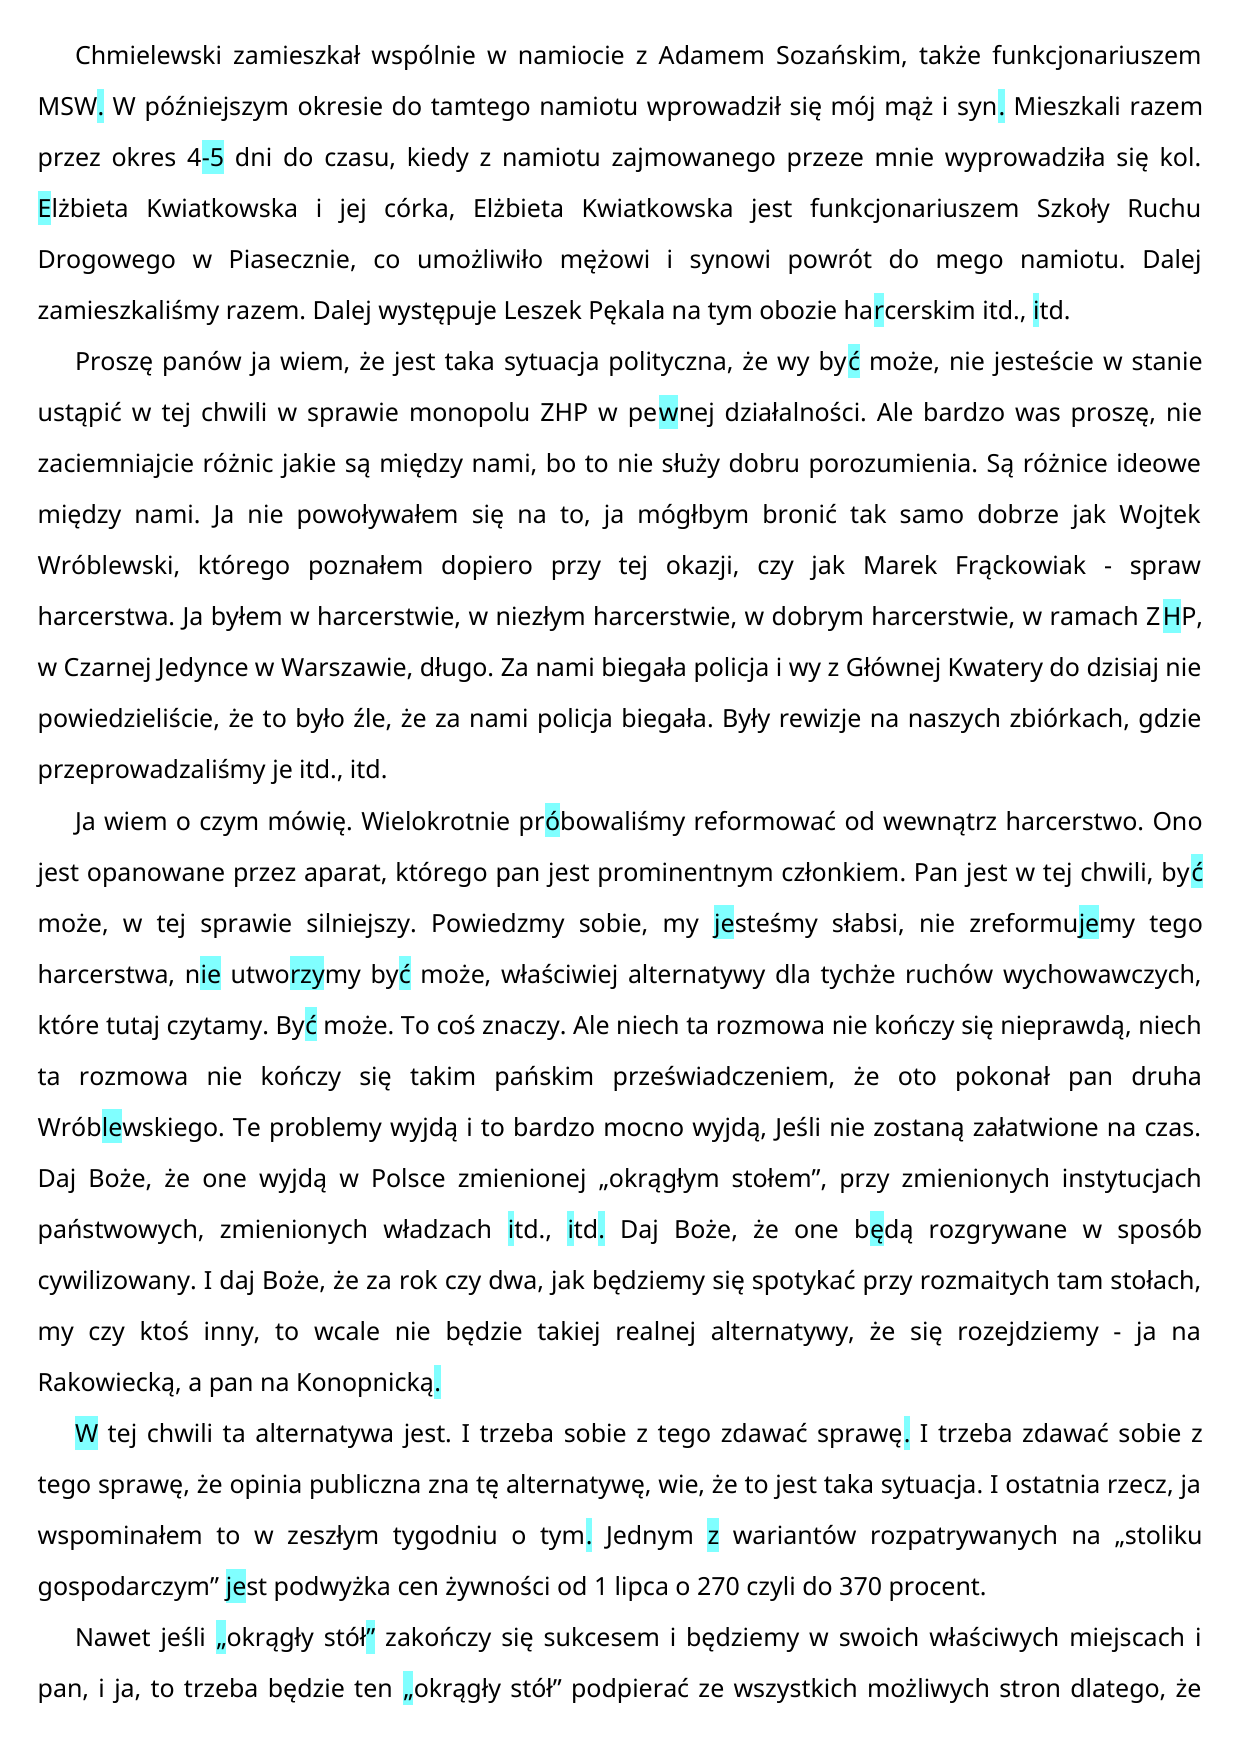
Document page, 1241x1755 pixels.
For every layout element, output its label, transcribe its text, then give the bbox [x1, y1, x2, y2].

text Ja wiem o czym mówię. Wielokrotnie próbowaliśmy reformować od wewnątrz harcerstwo. Ono jest opanowane przez aparat, którego pan jest prominentnym członkiem. Pan jest w tej chwili, być może, w tej sprawie silniejszy. Powiedzmy sobie, my jesteśmy słabsi, nie zreformujemy tego harcerstwa, nie utworzymy być może, właściwiej alternatywy dla tychże ruchów wychowawczych, które tutaj czytamy. Być może. To coś znaczy. Ale niech ta rozmowa nie kończy się nieprawdą, niech ta rozmowa nie kończy się takim pańskim przeświadczeniem, że oto pokonał pan druha Wróblewskiego. Te problemy wyjdą i to bardzo mocno wyjdą, Jeśli nie zostaną załatwione na czas. Daj Boże, że one wyjdą w Polsce zmienionej „okrągłym stołem”, przy zmienionych instytucjach państwowych, zmienionych władzach itd., itd. Daj Boże, że one będą rozgrywane w sposób cywilizowany. I daj Boże, że za rok czy dwa, jak będziemy się spotykać przy rozmaitych tam stołach, my czy ktoś inny, to wcale nie będzie takiej realnej alternatywy, że się rozejdziemy - ja na Rakowiecką, a pan na Konopnicką. [37, 803, 1203, 1399]
text Chmielewski zamieszkał wspólnie w namiocie z Adamem Sozańskim, także funkcjonariuszem MSW. W późniejszym okresie do tamtego namiotu wprowadził się mój mąż i syn. Mieszkali razem przez okres 4-5 dni do czasu, kiedy z namiotu zajmowanego przeze mnie wyprowadziła się kol. Elżbieta Kwiatkowska i jej córka, Elżbieta Kwiatkowska jest funkcjonariuszem Szkoły Ruchu Drogowego w Piasecznie, co umożliwiło mężowi i synowi powrót do mego namiotu. Dalej zamieszkaliśmy razem. Dalej występuje Leszek Pękala na tym obozie harcerskim itd., itd. [37, 37, 1203, 327]
text Nawet jeśli „okrągły stół” zakończy się sukcesem i będziemy w swoich właściwych miejscach i pan, i ja, to trzeba będzie ten „okrągły stół” podpierać ze wszystkich możliwych stron dlatego, że [37, 1620, 1203, 1705]
text W tej chwili ta alternatywa jest. I trzeba sobie z tego zdawać sprawę. I trzeba zdawać sobie z tego sprawę, że opinia publiczna zna tę alternatywę, wie, że to jest taka sytuacja. I ostatnia rzecz, ja wspominałem to w zeszłym tygodniu o tym. Jednym z wariantów rozpatrywanych na „stoliku gospodarczym” jest podwyżka cen żywności od 1 lipca o 270 czyli do 370 procent. [37, 1416, 1203, 1603]
text Proszę panów ja wiem, że jest taka sytuacja polityczna, że wy być może, nie jesteście w stanie ustąpić w tej chwili w sprawie monopolu ZHP w pewnej działalności. Ale bardzo was proszę, nie zaciemniajcie różnic jakie są między nami, bo to nie służy dobru porozumienia. Są różnice ideowe między nami. Ja nie powoływałem się na to, ja mógłbym bronić tak samo dobrze jak Wojtek Wróblewski, którego poznałem dopiero przy tej okazji, czy jak Marek Frąckowiak - spraw harcerstwa. Ja byłem w harcerstwie, w niezłym harcerstwie, w dobrym harcerstwie, w ramach ZHP, w Czarnej Jedynce w Warszawie, długo. Za nami biegała policja i wy z Głównej Kwatery do dzisiaj nie powiedzieliście, że to było źle, że za nami policja biegała. Były rewizje na naszych zbiórkach, gdzie przeprowadzaliśmy je itd., itd. [37, 344, 1203, 786]
